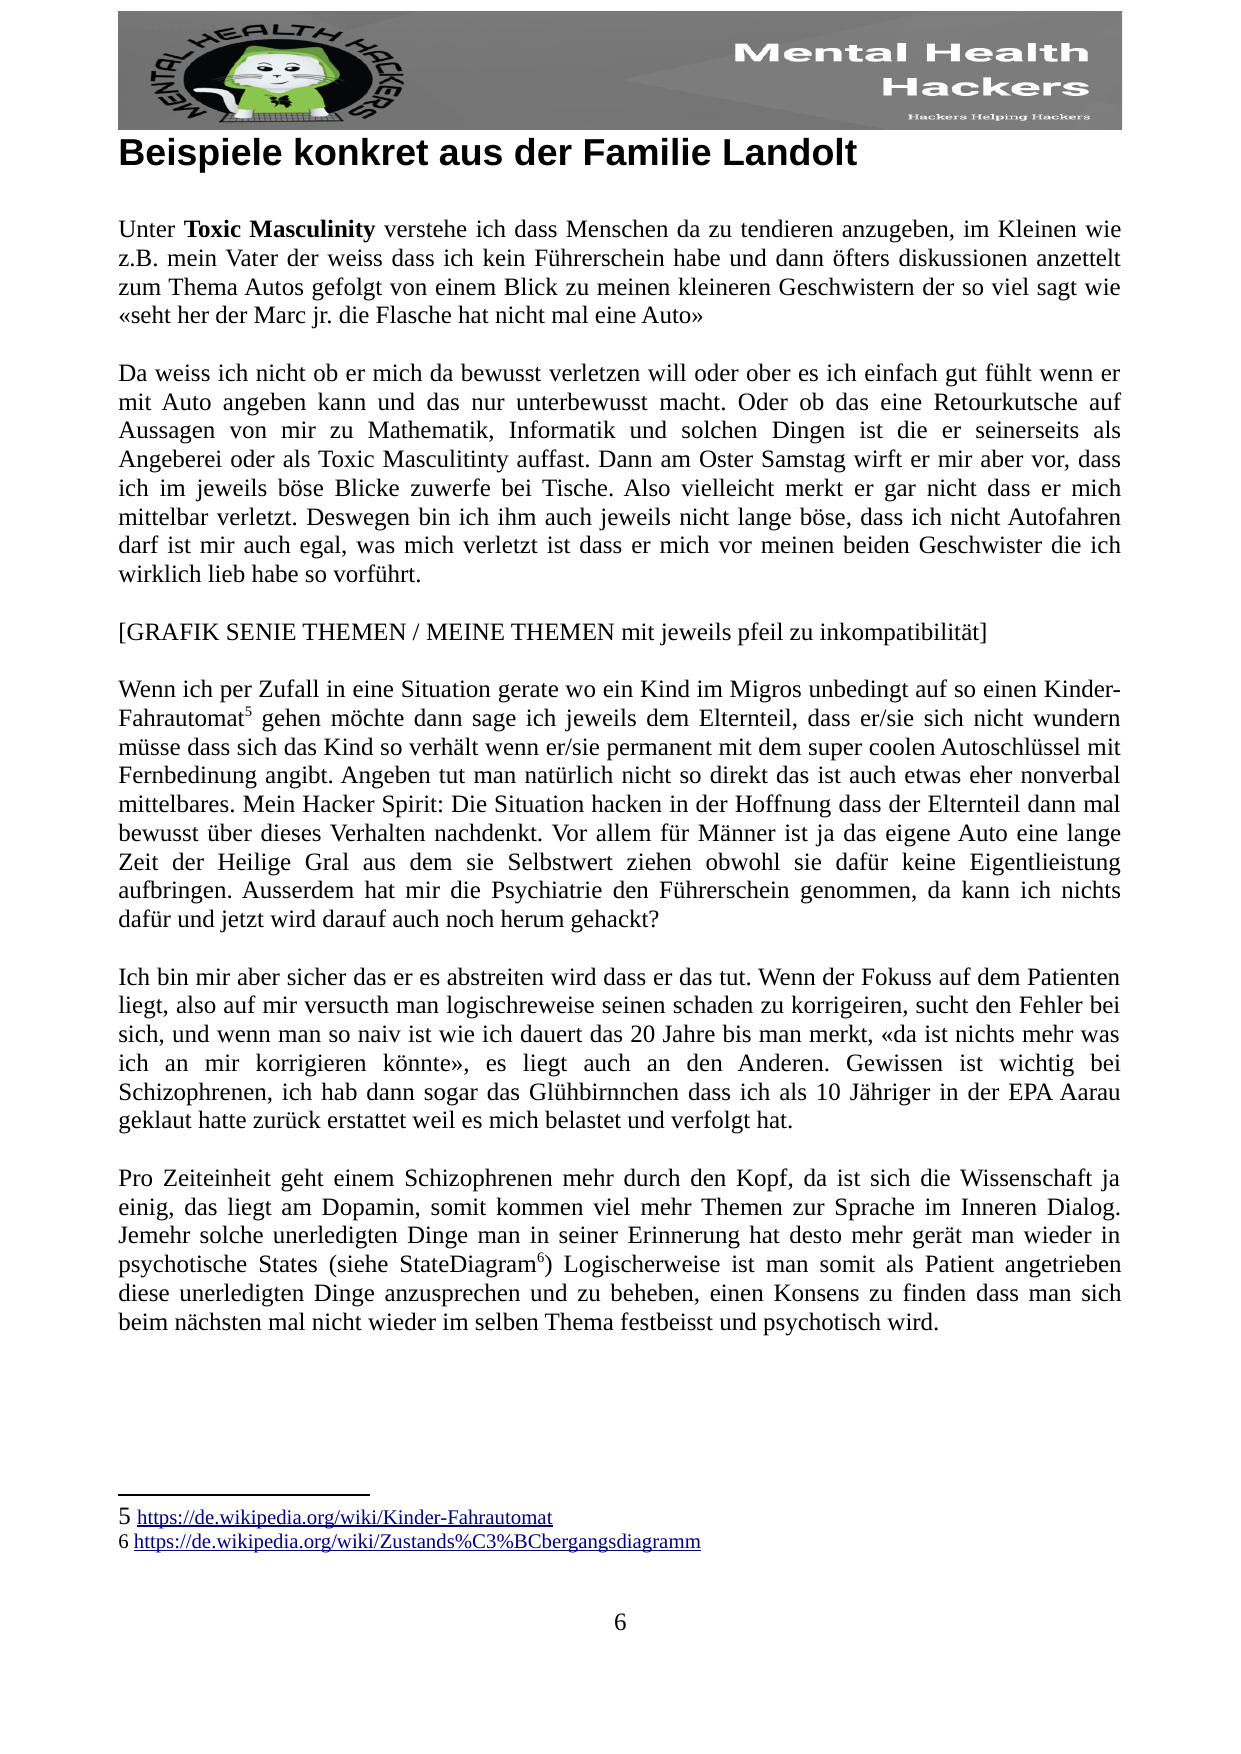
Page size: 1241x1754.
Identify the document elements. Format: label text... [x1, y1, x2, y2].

text [GRAFIK SENIE THEMEN / MEINE THEMEN mit jeweils pfeil zu inkompatibilität] [118, 617, 1122, 645]
subtitle Beispiele konkret aus der Familie Landolt [118, 130, 1122, 173]
text Pro Zeiteinheit geht einem Schizophrenen mehr durch den Kopf, da ist sich die Wissenschaft ja einig, das liegt am Dopamin, somit kommen viel mehr Themen zur Sprache im Inneren Dialog. Jemehr solche unerledigten Dinge man in seiner Erinnerung hat desto mehr gerät man wieder in psychotische States (siehe StateDiagram) Logischerweise ist man somit als Patient angetrieben diese unerledigten Dinge anzusprechen und zu beheben, einen Konsens zu finden dass man sich beim nächsten mal nicht wieder im selben Thema festbeisst und psychotisch wird. [118, 1163, 1122, 1335]
text https://de.wikipedia.org/wiki/Kinder-Fahrautomat [118, 1501, 1122, 1529]
text Da weiss ich nicht ob er mich da bewusst verletzen will oder ober es ich einfach gut fühlt wenn er mit Auto angeben kann und das nur unterbewusst macht. Oder ob das eine Retourkutsche auf Aussagen von mir zu Mathematik, Informatik und solchen Dingen ist die er seinerseits als Angeberei oder als Toxic Masculitinty auffast. Dann am Oster Samstag wirft er mir aber vor, dass ich im jeweils böse Blicke zuwerfe bei Tische. Also vielleicht merkt er gar nicht dass er mich mittelbar verletzt. Deswegen bin ich ihm auch jeweils nicht lange böse, dass ich nicht Autofahren darf ist mir auch egal, was mich verletzt ist dass er mich vor meinen beiden Geschwister die ich wirklich lieb habe so vorführt. [118, 358, 1122, 588]
text Ich bin mir aber sicher das er es abstreiten wird dass er das tut. Wenn der Fokuss auf dem Patienten liegt, also auf mir versucth man logischreweise seinen schaden zu korrigeiren, sucht den Fehler bei sich, und wenn man so naiv ist wie ich dauert das 20 Jahre bis man merkt, «da ist nichts mehr was ich an mir korrigieren könnte», es liegt auch an den Anderen. Gewissen ist wichtig bei Schizophrenen, ich hab dann sogar das Glühbirnnchen dass ich als 10 Jähriger in der EPA Aarau geklaut hatte zurück erstattet weil es mich belastet und verfolgt hat. [118, 962, 1122, 1134]
picture [118, 11, 1123, 130]
text Unter Toxic Masculinity verstehe ich dass Menschen da zu tendieren anzugeben, im Kleinen wie z.B. mein Vater der weiss dass ich kein Führerschein habe und dann öfters diskussionen anzettelt zum Thema Autos gefolgt von einem Blick zu meinen kleineren Geschwistern der so viel sagt wie «seht her der Marc jr. die Flasche hat nicht mal eine Auto» [118, 214, 1122, 329]
text https://de.wikipedia.org/wiki/Zustands%C3%BCbergangsdiagramm [118, 1529, 1122, 1553]
text Wenn ich per Zufall in eine Situation gerate wo ein Kind im Migros unbedingt auf so einen Kinder-Fahrautomat gehen möchte dann sage ich jeweils dem Elternteil, dass er/sie sich nicht wundern müsse dass sich das Kind so verhält wenn er/sie permanent mit dem super coolen Autoschlüssel mit Fernbedinung angibt. Angeben tut man natürlich nicht so direkt das ist auch etwas eher nonverbal mittelbares. Mein Hacker Spirit: Die Situation hacken in der Hoffnung dass der Elternteil dann mal bewusst über dieses Verhalten nachdenkt. Vor allem für Männer ist ja das eigene Auto eine lange Zeit der Heilige Gral aus dem sie Selbstwert ziehen obwohl sie dafür keine Eigentlieistung aufbringen. Ausserdem hat mir die Psychiatrie den Führerschein genommen, da kann ich nichts dafür und jetzt wird darauf auch noch herum gehackt? [118, 674, 1122, 933]
